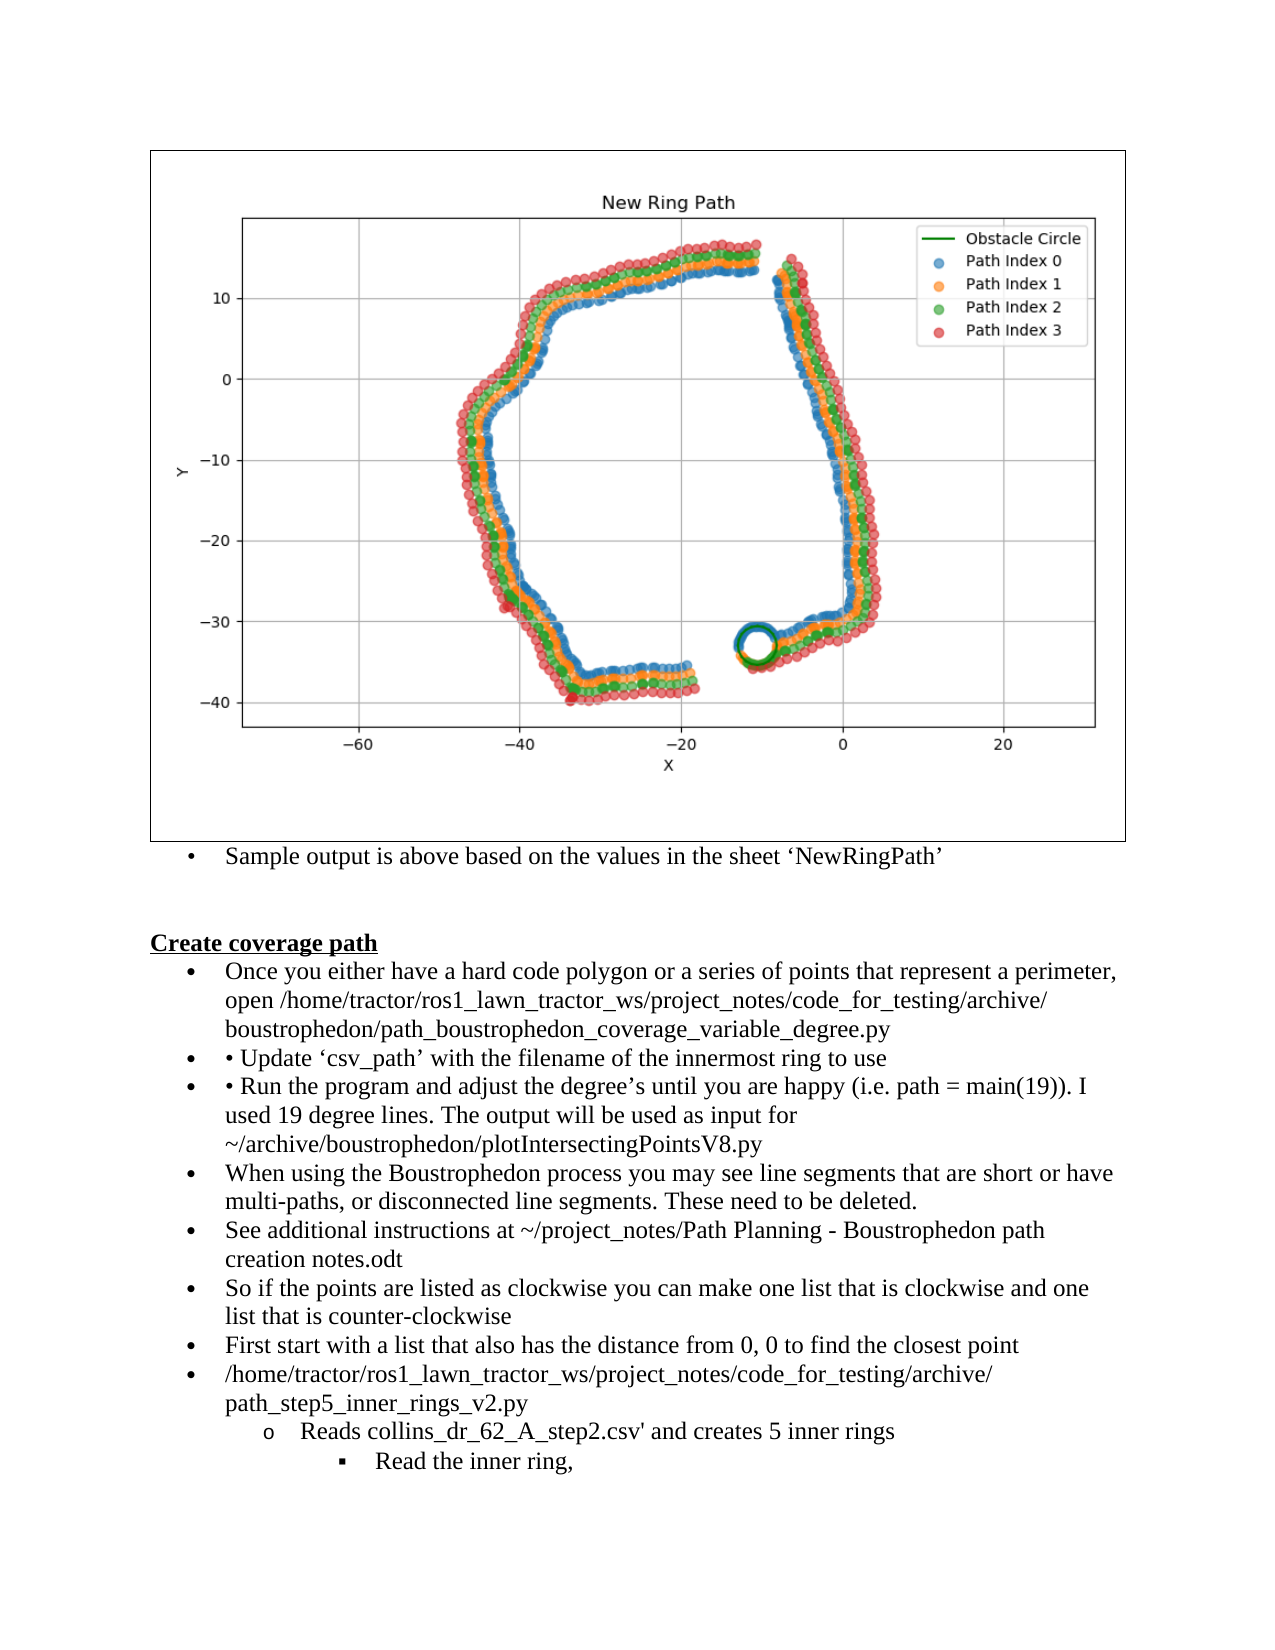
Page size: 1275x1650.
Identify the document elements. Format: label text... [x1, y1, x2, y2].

list • Run the program and adjust the degree’s until you are happy (i.e. path = main(19)). I used 19 degree lines. The output will be used as input for ~/archive/boustrophedon/plotIntersectingPointsV8.py [187, 1071, 1125, 1158]
list So if the points are listed as clockwise you can make one list that is clockwise and one list that is counter-clockwise [187, 1273, 1125, 1330]
picture [155, 155, 1120, 784]
list When using the Boustrophedon process you may see line segments that are short or have multi-paths, or disconnected line segments. These need to be deleted. [187, 1158, 1125, 1215]
list Read the inner ring, [337, 1446, 1125, 1475]
list • Update ‘csv_path’ with the filename of the innermost ring to use [187, 1043, 1125, 1071]
list Reads collins_dr_62_A_step2.csv' and creates 5 inner rings [262, 1416, 1125, 1446]
list Once you either have a hard code polygon or a series of points that represent a perimeter, open /home/tractor/ros1_lawn_tractor_ws/project_notes/code_for_testing/archive/boustrophedon/path_boustrophedon_coverage_variable_degree.py [187, 956, 1125, 1043]
list Sample output is above based on the values in the sheet ‘NewRingPath’ [187, 842, 1125, 870]
list /home/tractor/ros1_lawn_tractor_ws/project_notes/code_for_testing/archive/path_step5_inner_rings_v2.py [187, 1359, 1125, 1416]
list First start with a list that also has the distance from 0, 0 to find the closest point [187, 1330, 1125, 1359]
table_header [151, 151, 1125, 841]
list See additional instructions at ~/project_notes/Path Planning - Boustrophedon path creation notes.odt [187, 1215, 1125, 1273]
text Create coverage path [150, 928, 1125, 956]
